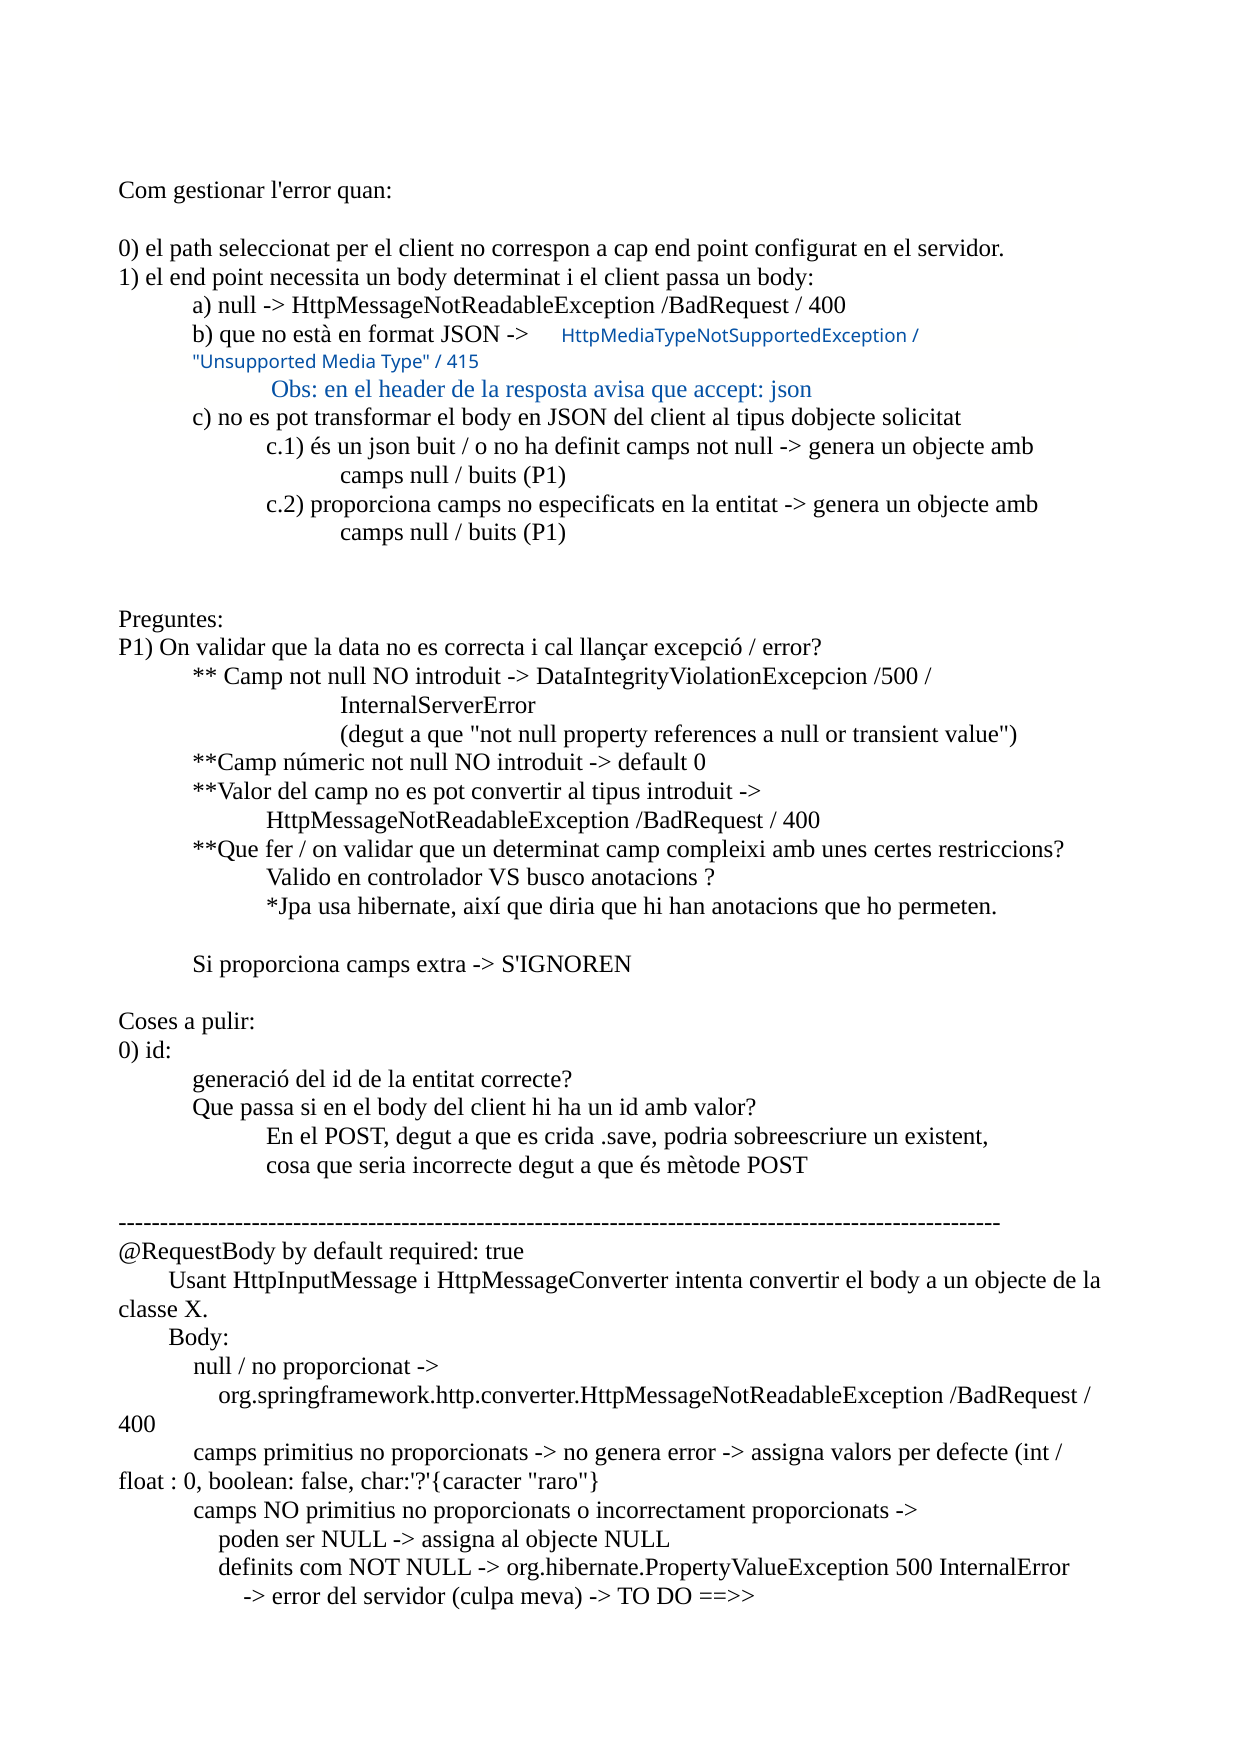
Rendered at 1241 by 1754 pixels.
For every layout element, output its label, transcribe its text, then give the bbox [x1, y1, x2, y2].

text ** Camp not null NO introduit -> DataIntegrityViolationExcepcion /500 / InternalServerError [118, 661, 1122, 719]
text c.1) és un json buit / o no ha definit camps not null -> genera un objecte amb camps null / buits (P1) [118, 431, 1122, 489]
text poden ser NULL -> assigna al objecte NULL [118, 1524, 1122, 1552]
text Body: [118, 1322, 1122, 1351]
text @RequestBody by default required: true [118, 1236, 1122, 1265]
text -> error del servidor (culpa meva) -> TO DO ==>> [118, 1581, 1122, 1610]
text generació del id de la entitat correcte? [118, 1064, 1122, 1092]
text ---------------------------------------------------------------------------------------------------------- [118, 1207, 1122, 1236]
text org.springframework.http.converter.HttpMessageNotReadableException /BadRequest / 400 [118, 1380, 1122, 1437]
text Obs: en el header de la resposta avisa que accept: json [118, 374, 1122, 402]
text Preguntes: [118, 604, 1122, 632]
text P1) On validar que la data no es correcta i cal llançar excepció / error? [118, 632, 1122, 661]
text 0) el path seleccionat per el client no correspon a cap end point configurat en el servidor. [118, 233, 1122, 262]
text En el POST, degut a que es crida .save, podria sobreescriure un existent, [118, 1121, 1122, 1150]
text 0) id: [118, 1035, 1122, 1064]
text 1) el end point necessita un body determinat i el client passa un body: [118, 262, 1122, 291]
text definits com NOT NULL -> org.hibernate.PropertyValueException 500 InternalError [118, 1552, 1122, 1581]
text a) null -> HttpMessageNotReadableException /BadRequest / 400 [118, 291, 1122, 319]
text **Camp númeric not null NO introduit -> default 0 [118, 747, 1122, 776]
text cosa que seria incorrecte degut a que és mètode POST [118, 1150, 1122, 1179]
text Com gestionar l'error quan: [118, 176, 1122, 204]
text camps NO primitius no proporcionats o incorrectament proporcionats -> [118, 1495, 1122, 1524]
text Si proporciona camps extra -> S'IGNOREN [118, 949, 1122, 977]
text **Que fer / on validar que un determinat camp compleixi amb unes certes restriccions? [118, 834, 1122, 862]
text Que passa si en el body del client hi ha un id amb valor? [118, 1092, 1122, 1121]
text camps primitius no proporcionats -> no genera error -> assigna valors per defecte (int / float : 0, boolean: false, char:'?'{caracter "raro"} [118, 1437, 1122, 1495]
text c) no es pot transformar el body en JSON del client al tipus dobjecte solicitat [118, 402, 1122, 431]
text b) que no està en format JSON -> HttpMediaTypeNotSupportedException / "Unsupported Media Type" / 415 [118, 319, 1122, 374]
text (degut a que "not null property references a null or transient value") [118, 719, 1122, 747]
text c.2) proporciona camps no especificats en la entitat -> genera un objecte amb camps null / buits (P1) [118, 489, 1122, 546]
text Valido en controlador VS busco anotacions ? [118, 862, 1122, 891]
text HttpMessageNotReadableException /BadRequest / 400 [118, 805, 1122, 834]
text Coses a pulir: [118, 1006, 1122, 1035]
text null / no proporcionat -> [118, 1351, 1122, 1380]
text **Valor del camp no es pot convertir al tipus introduit -> [118, 776, 1122, 805]
text Usant HttpInputMessage i HttpMessageConverter intenta convertir el body a un objecte de la classe X. [118, 1265, 1122, 1322]
text *Jpa usa hibernate, així que diria que hi han anotacions que ho permeten. [118, 891, 1122, 920]
